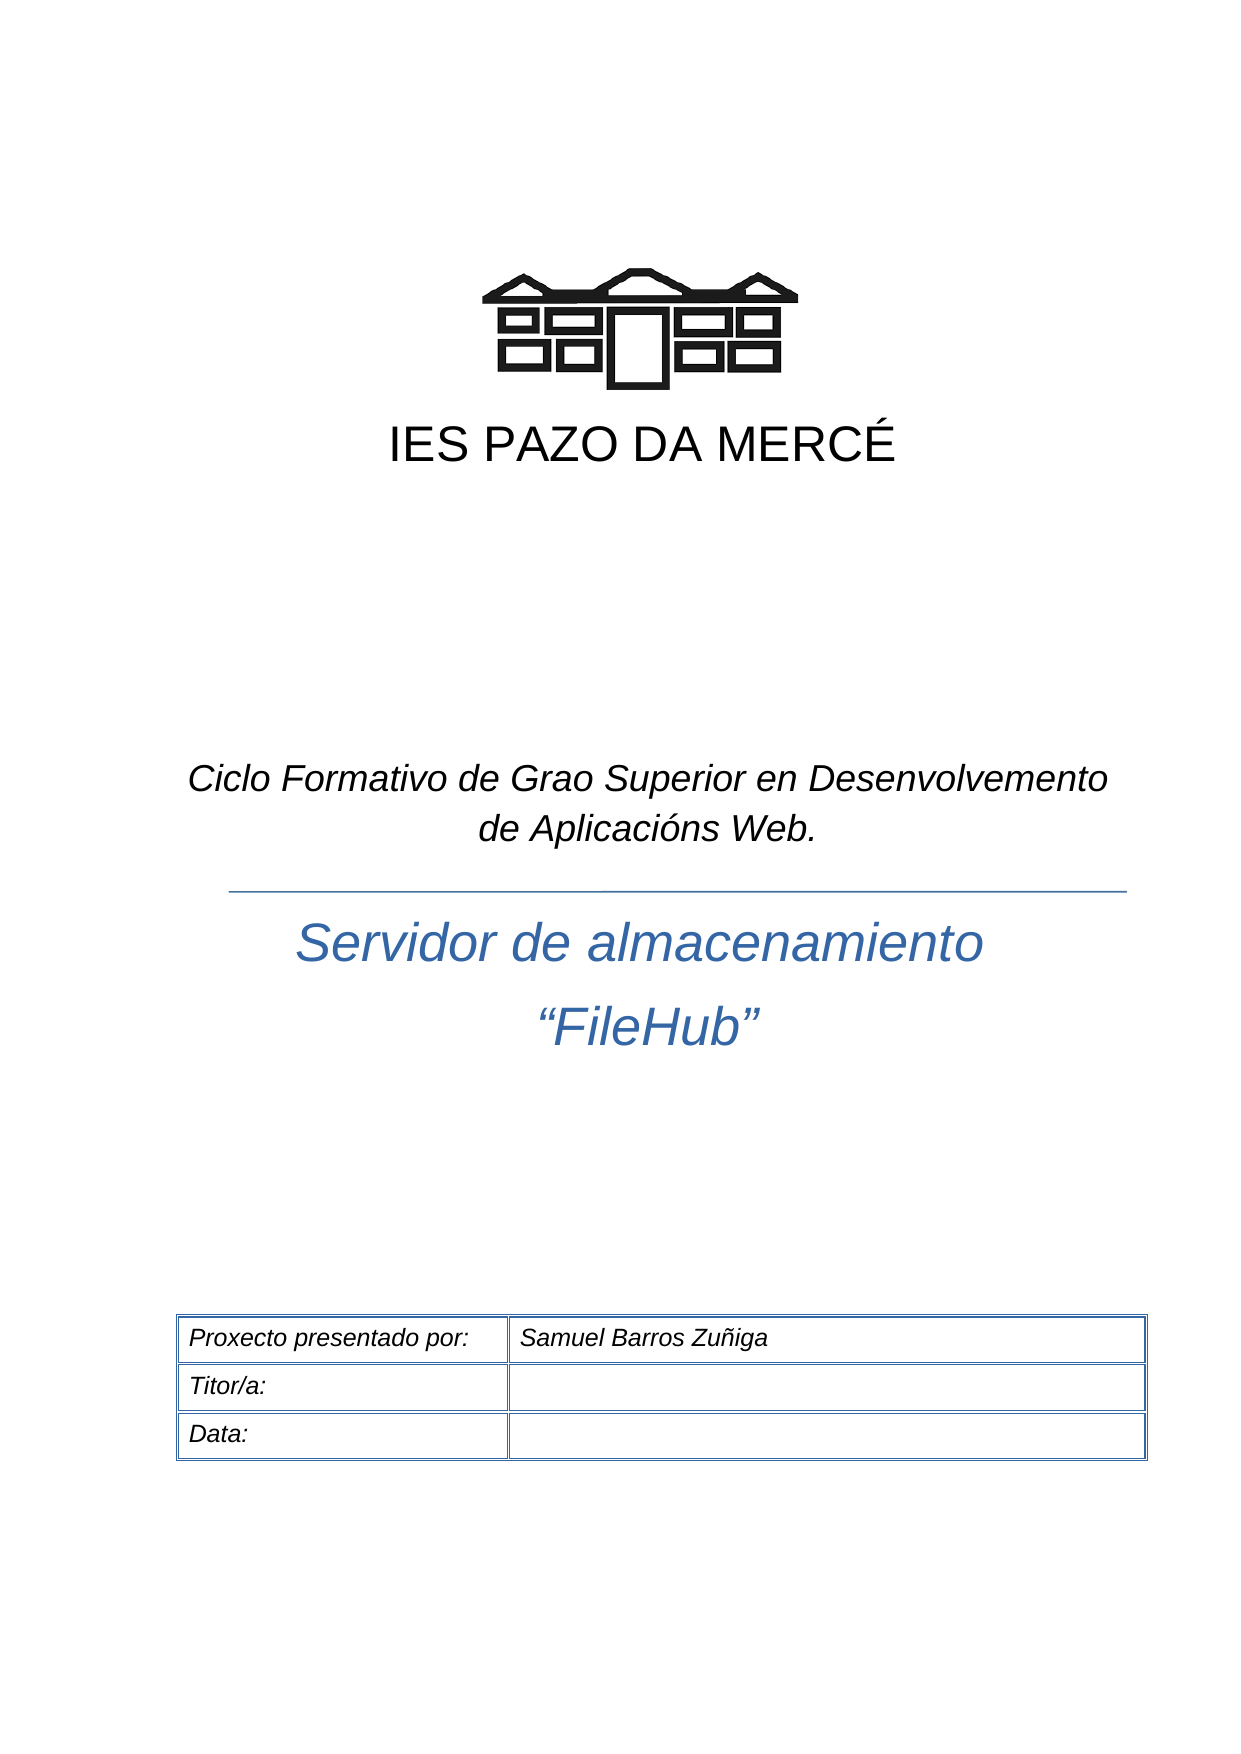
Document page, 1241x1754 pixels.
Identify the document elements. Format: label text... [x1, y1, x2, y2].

table_cell [510, 1414, 1144, 1458]
table_cell Data: [179, 1414, 507, 1458]
table_cell [510, 1365, 1144, 1410]
text Servidor de almacenamiento [177, 911, 1122, 973]
table_header Samuel Barros Zuñiga [510, 1318, 1144, 1362]
table_cell Titor/a: [179, 1365, 507, 1410]
text IES PAZO DA MERCÉ [177, 414, 1122, 472]
picture [482, 268, 799, 390]
text Ciclo Formativo de Grao Superior en Desenvolvemento de Aplicacións Web. [177, 756, 1122, 849]
text “FileHub” [177, 994, 1122, 1057]
table_header Proxecto presentado por: [179, 1318, 507, 1362]
